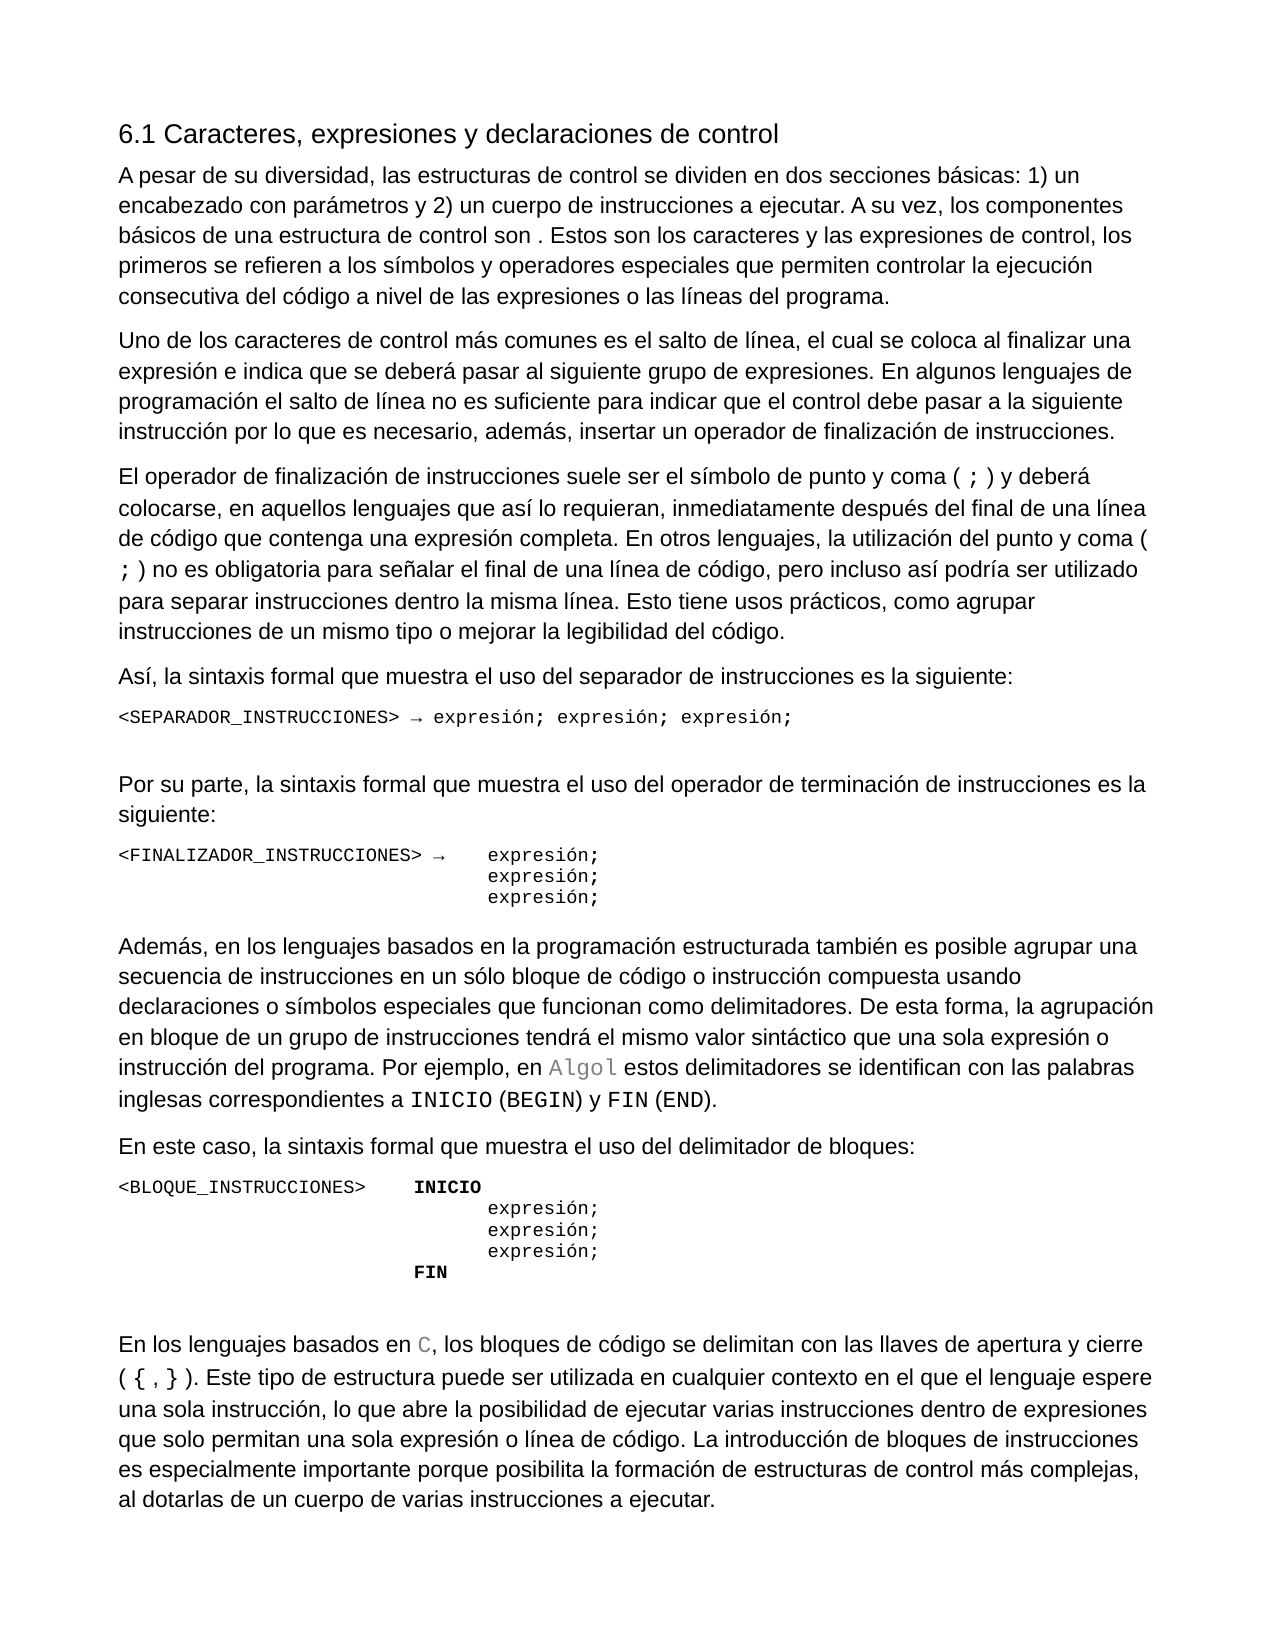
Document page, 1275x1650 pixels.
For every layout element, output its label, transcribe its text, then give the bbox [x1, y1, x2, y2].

text <BLOQUE_INSTRUCCIONES> INICIO [118, 1178, 1157, 1199]
text <FINALIZADOR_INSTRUCCIONES> → expresión; [118, 846, 1157, 867]
subtitle 6.1 Caracteres, expresiones y declaraciones de control [118, 118, 1157, 149]
text Por su parte, la sintaxis formal que muestra el uso del operador de terminación de instrucciones es la siguiente: [118, 771, 1157, 827]
text El operador de finalización de instrucciones suele ser el símbolo de punto y coma ( ; ) y deberá colocarse, en aquellos lenguajes que así lo requieran, inmediatamente después del final de una línea de código que contenga una expresión completa. En otros lenguajes, la utilización del punto y coma ( ; ) no es obligatoria para señalar el final de una línea de código, pero incluso así podría ser utilizado para separar instrucciones dentro la misma línea. Esto tiene usos prácticos, como agrupar instrucciones de un mismo tipo o mejorar la legibilidad del código. [118, 463, 1157, 644]
text En este caso, la sintaxis formal que muestra el uso del delimitador de bloques: [118, 1133, 1157, 1159]
text expresión; [118, 867, 1157, 888]
text expresión; [118, 1199, 1157, 1220]
text FIN [118, 1263, 1157, 1284]
text Así, la sintaxis formal que muestra el uso del separador de instrucciones es la siguiente: [118, 663, 1157, 689]
text expresión; [118, 1242, 1157, 1263]
text <SEPARADOR_INSTRUCCIONES> → expresión; expresión; expresión; [118, 707, 1157, 729]
text expresión; [118, 1220, 1157, 1242]
text expresión; [118, 888, 1157, 909]
text Además, en los lenguajes basados en la programación estructurada también es posible agrupar una secuencia de instrucciones en un sólo bloque de código o instrucción compuesta usando declaraciones o símbolos especiales que funcionan como delimitadores. De esta forma, la agrupación en bloque de un grupo de instrucciones tendrá el mismo valor sintáctico que una sola expresión o instrucción del programa. Por ejemplo, en Algol estos delimitadores se identifican con las palabras inglesas correspondientes a INICIO (BEGIN) y FIN (END). [118, 933, 1157, 1114]
text En los lenguajes basados en C, los bloques de código se delimitan con las llaves de apertura y cierre ( { , } ). Este tipo de estructura puede ser utilizada en cualquier contexto en el que el lenguaje espere una sola instrucción, lo que abre la posibilidad de ejecutar varias instrucciones dentro de expresiones que solo permitan una sola expresión o línea de código. La introducción de bloques de instrucciones es especialmente importante porque posibilita la formación de estructuras de control más complejas, al dotarlas de un cuerpo de varias instrucciones a ejecutar. [118, 1331, 1157, 1513]
text A pesar de su diversidad, las estructuras de control se dividen en dos secciones básicas: 1) un encabezado con parámetros y 2) un cuerpo de instrucciones a ejecutar. A su vez, los componentes básicos de una estructura de control son . Estos son los caracteres y las expresiones de control, los primeros se refieren a los símbolos y operadores especiales que permiten controlar la ejecución consecutiva del código a nivel de las expresiones o las líneas del programa. [118, 162, 1157, 309]
text Uno de los caracteres de control más comunes es el salto de línea, el cual se coloca al finalizar una expresión e indica que se deberá pasar al siguiente grupo de expresiones. En algunos lenguajes de programación el salto de línea no es suficiente para indicar que el control debe pasar a la siguiente instrucción por lo que es necesario, además, insertar un operador de finalización de instrucciones. [118, 327, 1157, 444]
